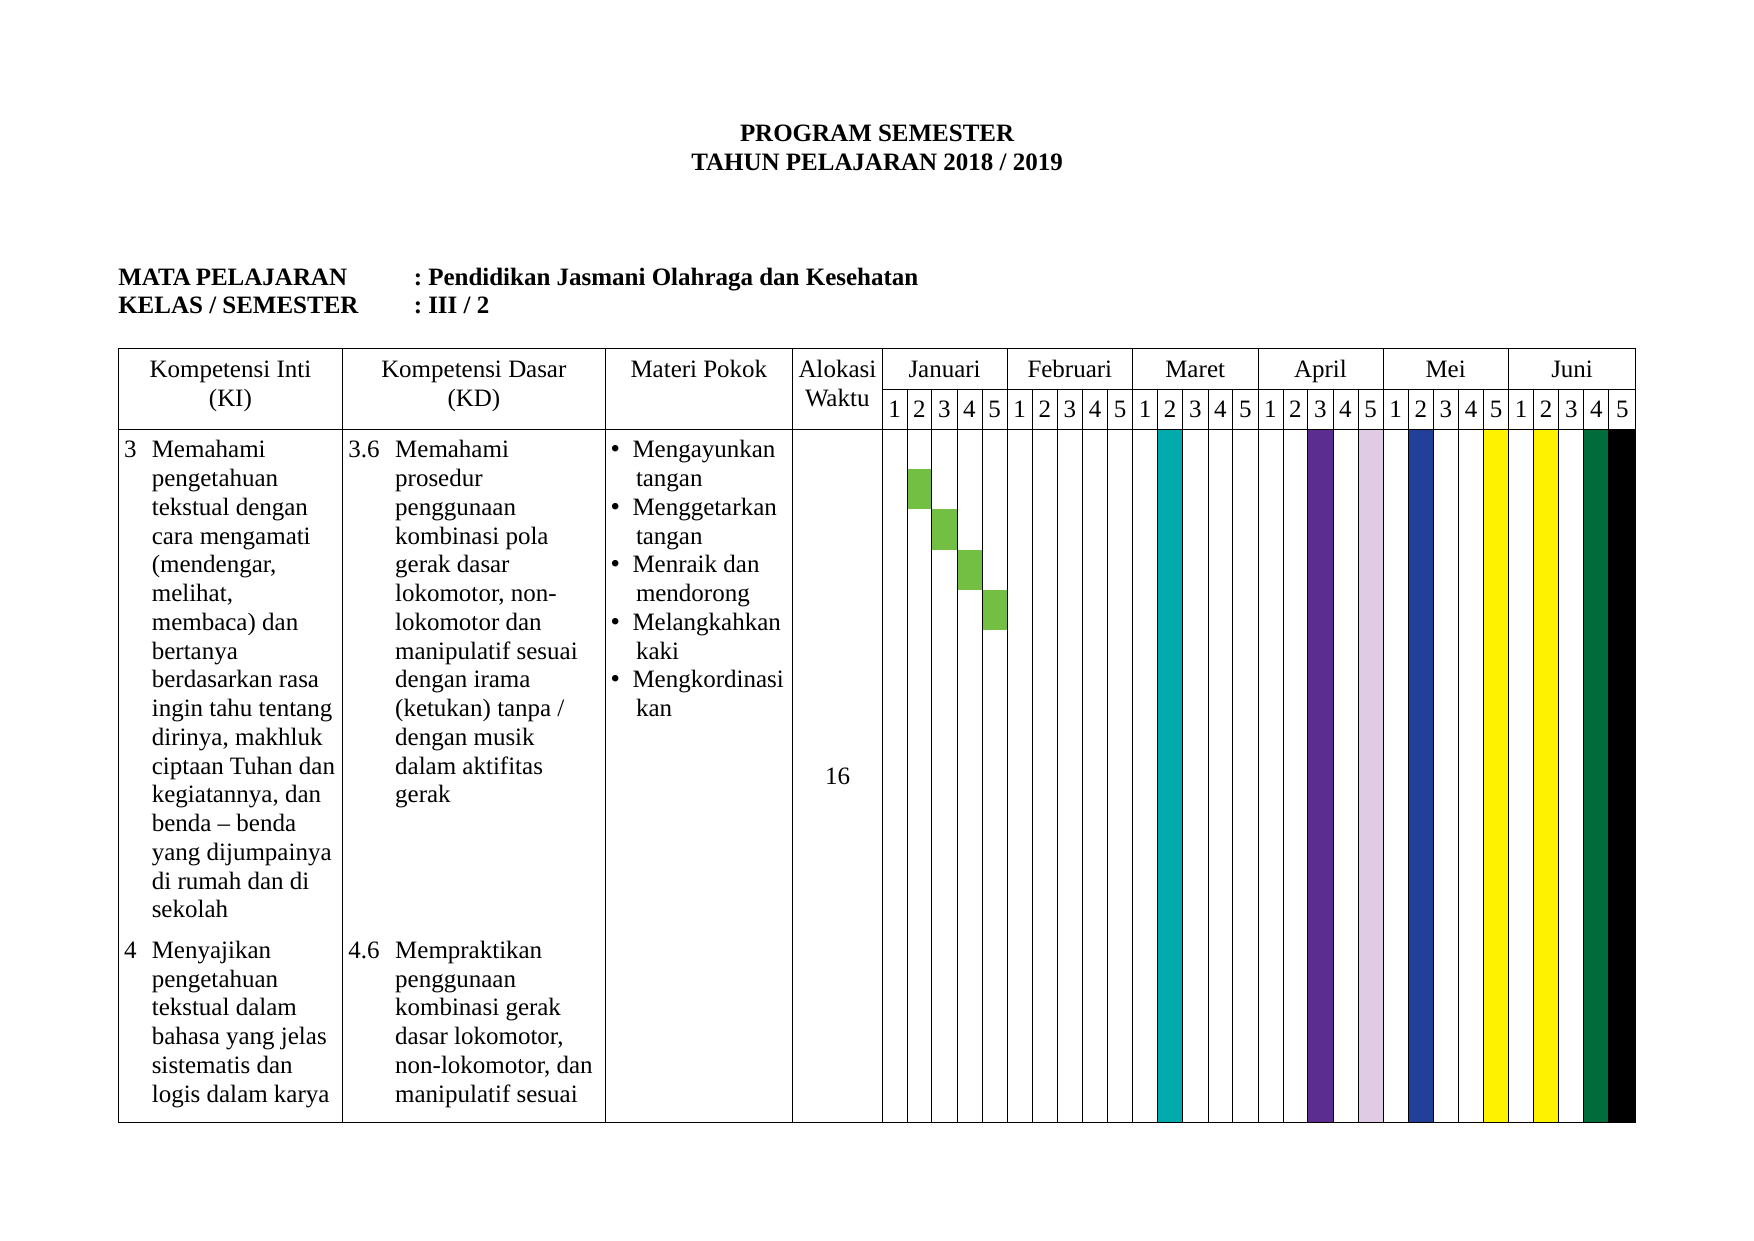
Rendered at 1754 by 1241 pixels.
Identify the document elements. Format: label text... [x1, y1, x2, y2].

text PROGRAM SEMESTER [118, 118, 1635, 147]
table_cell [1384, 929, 1408, 1122]
table_header Februari [1008, 349, 1132, 388]
table_cell [908, 430, 931, 469]
table_cell [1434, 929, 1458, 1122]
table_header Kompetensi Inti (KI) [119, 349, 342, 429]
table_cell [983, 590, 1007, 630]
table_header Mei [1384, 349, 1508, 388]
table_cell [1384, 430, 1408, 929]
table_cell 4 [1584, 390, 1608, 429]
table_cell [983, 430, 1007, 590]
table_cell [883, 929, 907, 1122]
table_cell [1584, 430, 1608, 929]
table_header Alokasi Waktu [793, 349, 882, 429]
table_cell [908, 469, 931, 509]
table_cell 2 [1534, 390, 1558, 429]
table_cell [1609, 929, 1635, 1122]
table_cell [1058, 430, 1082, 929]
table_cell [1409, 430, 1433, 929]
table_header Kompetensi Dasar (KD) [343, 349, 605, 429]
table_cell Menyajikan pengetahuan tekstual dalam bahasa yang jelas sistematis dan logis dalam karya [146, 929, 342, 1122]
table_cell [1233, 929, 1258, 1122]
table_cell [1058, 929, 1082, 1122]
table_cell [1459, 430, 1483, 929]
table_cell [1209, 430, 1232, 929]
table_cell Mempraktikan penggunaan kombinasi gerak dasar lokomotor, non-lokomotor, dan manipulatif sesuai [389, 929, 605, 1122]
table_cell [908, 509, 931, 929]
table_cell [1284, 430, 1307, 929]
table_cell [1609, 430, 1635, 929]
table_cell [958, 430, 982, 550]
table_cell [1559, 430, 1583, 929]
table_cell [958, 550, 982, 590]
table_cell Memahami prosedur penggunaan kombinasi pola gerak dasar lokomotor, non-lokomotor dan manipulatif sesuai dengan irama (ketukan) tanpa / dengan musik dalam aktifitas gerak [389, 430, 605, 929]
table_cell 4 [958, 390, 982, 429]
table_cell [1334, 929, 1358, 1122]
table_cell 5 [1609, 390, 1635, 429]
table_cell 2 [1284, 390, 1307, 429]
table_cell 4 [1334, 390, 1358, 429]
table_cell 4 [1083, 390, 1107, 429]
table_header Januari [883, 349, 1007, 388]
table_cell [932, 430, 957, 509]
table_cell [958, 590, 982, 929]
table_cell 3 [1308, 390, 1333, 429]
table_cell [606, 929, 792, 1122]
table_cell [1334, 430, 1358, 929]
table_cell 16 [793, 430, 882, 1122]
table_cell 1 [1259, 390, 1283, 429]
table_cell [1484, 929, 1508, 1122]
table_cell [908, 929, 931, 1122]
table_cell 1 [1509, 390, 1533, 429]
table_cell [1008, 929, 1032, 1122]
table_cell [1259, 929, 1283, 1122]
table_cell [932, 929, 957, 1122]
table_cell [1259, 430, 1283, 929]
table_cell 5 [1108, 390, 1132, 429]
table_cell 2 [1409, 390, 1433, 429]
table_cell 2 [908, 390, 931, 429]
table_cell [1359, 929, 1383, 1122]
table_cell [1033, 929, 1057, 1122]
table_cell [1484, 430, 1508, 929]
table_cell [1209, 929, 1232, 1122]
table_cell [1083, 929, 1107, 1122]
table_cell 2 [1033, 390, 1057, 429]
table_cell [1133, 929, 1157, 1122]
table_cell [1509, 929, 1533, 1122]
table_cell 5 [1484, 390, 1508, 429]
table_cell 3 [932, 390, 957, 429]
table_cell [1584, 929, 1608, 1122]
table_cell [983, 630, 1007, 929]
text TAHUN PELAJARAN 2018 / 2019 [118, 147, 1635, 176]
table_cell [1183, 430, 1208, 929]
table_cell 1 [883, 390, 907, 429]
table_header Maret [1133, 349, 1258, 388]
table_cell 1 [1008, 390, 1032, 429]
table_cell [1534, 430, 1558, 929]
table_cell [932, 550, 957, 929]
table_cell [1108, 430, 1132, 929]
table_cell [1083, 430, 1107, 929]
table_header Materi Pokok [606, 349, 792, 429]
table_cell 3.6 [343, 430, 389, 929]
table_cell 1 [1133, 390, 1157, 429]
table_cell [1133, 430, 1157, 929]
table_header Juni [1509, 349, 1635, 388]
table_cell [1233, 430, 1258, 929]
table_cell [1359, 430, 1383, 929]
table_cell 3 [1559, 390, 1583, 429]
table_cell [983, 929, 1007, 1122]
table_cell [1409, 929, 1433, 1122]
table_cell [1308, 430, 1333, 929]
table_cell 4 [1459, 390, 1483, 429]
table_cell 2 [1158, 390, 1182, 429]
table_cell 5 [1359, 390, 1383, 429]
table_cell [883, 430, 907, 929]
table_cell [1459, 929, 1483, 1122]
table_cell [1534, 929, 1558, 1122]
table_cell [1308, 929, 1333, 1122]
table_cell Mengayunkan tangan Menggetarkan tangan Menraik dan mendorong Melangkahkan kaki Mengkordinasi kan [606, 430, 792, 929]
table_cell [1559, 929, 1583, 1122]
table_cell 5 [1233, 390, 1258, 429]
table_cell 3 [119, 430, 146, 929]
table_cell [1509, 430, 1533, 929]
text KELAS / SEMESTER : III / 2 [118, 291, 1635, 319]
table_cell [1284, 929, 1307, 1122]
table_cell [932, 509, 957, 550]
table_cell 3 [1183, 390, 1208, 429]
table_cell 1 [1384, 390, 1408, 429]
table_cell [1158, 929, 1182, 1122]
table_cell [1434, 430, 1458, 929]
table_cell 4 [119, 929, 146, 1122]
table_cell 5 [983, 390, 1007, 429]
table_cell 4 [1209, 390, 1232, 429]
table_cell [1008, 430, 1032, 929]
text MATA PELAJARAN : Pendidikan Jasmani Olahraga dan Kesehatan [118, 262, 1635, 291]
table_cell [1033, 430, 1057, 929]
table_cell 3 [1058, 390, 1082, 429]
table_cell 4.6 [343, 929, 389, 1122]
table_cell 3 [1434, 390, 1458, 429]
table_cell Memahami pengetahuan tekstual dengan cara mengamati (mendengar, melihat, membaca) dan bertanya berdasarkan rasa ingin tahu tentang dirinya, makhluk ciptaan Tuhan dan kegiatannya, dan benda – benda yang dijumpainya di rumah dan di sekolah [146, 430, 342, 929]
table_cell [1108, 929, 1132, 1122]
table_cell [1158, 430, 1182, 929]
table_cell [958, 929, 982, 1122]
table_cell [1183, 929, 1208, 1122]
table_header April [1259, 349, 1383, 388]
